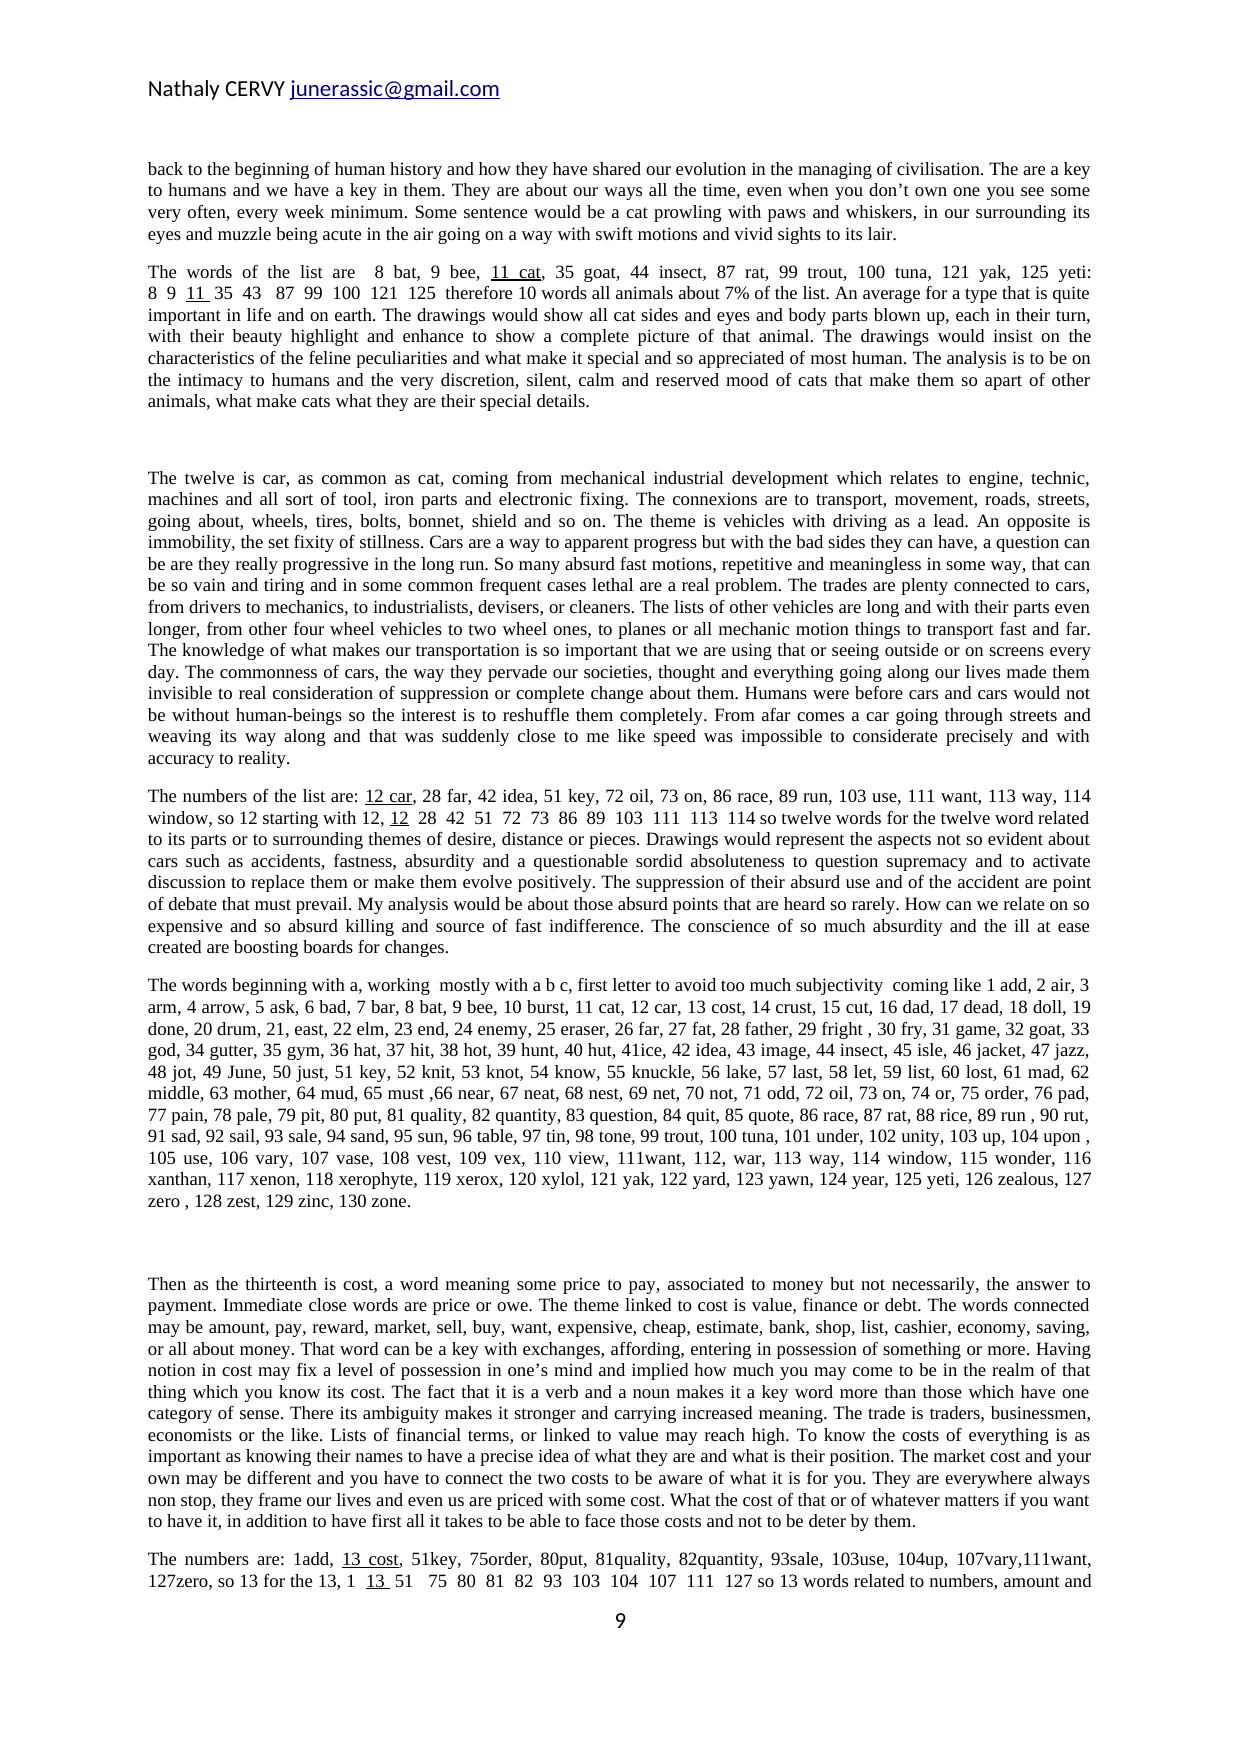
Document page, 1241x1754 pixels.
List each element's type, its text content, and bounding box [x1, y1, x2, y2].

text The numbers are: 1add, 13 cost, 51key, 75order, 80put, 81quality, 82quantity, 93sale, 103use, 104up, 107vary,111want, 127zero, so 13 for the 13, 1 13 51 75 80 81 82 93 103 104 107 111 127 so 13 words related to numbers, amount and [148, 1548, 1093, 1591]
text The words of the list are 8 bat, 9 bee, 11 cat, 35 goat, 44 insect, 87 rat, 99 trout, 100 tuna, 121 yak, 125 yeti: 8 9 11 35 43 87 99 100 121 125 therefore 10 words all animals about 7% of the list. An average for a type that is quite important in life and on earth. The drawings would show all cat sides and eyes and body parts blown up, each in their turn, with their beauty highlight and enhance to show a complete picture of that animal. The drawings would insist on the characteristics of the feline peculiarities and what make it special and so appreciated of most human. The analysis is to be on the intimacy to humans and the very discretion, silent, calm and reserved mood of cats that make them so apart of other animals, what make cats what they are their special details. [148, 261, 1093, 412]
text back to the beginning of human history and how they have shared our evolution in the managing of civilisation. The are a key to humans and we have a key in them. They are about our ways all the time, even when you don’t own one you see some very often, every week minimum. Some sentence would be a cat prowling with paws and whiskers, in our surrounding its eyes and muzzle being acute in the air going on a way with swift motions and vivid sights to its lair. [148, 158, 1093, 244]
text The words beginning with a, working mostly with a b c, first letter to avoid too much subjectivity coming like 1 add, 2 air, 3 arm, 4 arrow, 5 ask, 6 bad, 7 bar, 8 bat, 9 bee, 10 burst, 11 cat, 12 car, 13 cost, 14 crust, 15 cut, 16 dad, 17 dead, 18 doll, 19 done, 20 drum, 21, east, 22 elm, 23 end, 24 enemy, 25 eraser, 26 far, 27 fat, 28 father, 29 fright , 30 fry, 31 game, 32 goat, 33 god, 34 gutter, 35 gym, 36 hat, 37 hit, 38 hot, 39 hunt, 40 hut, 41ice, 42 idea, 43 image, 44 insect, 45 isle, 46 jacket, 47 jazz, 48 jot, 49 June, 50 just, 51 key, 52 knit, 53 knot, 54 know, 55 knuckle, 56 lake, 57 last, 58 let, 59 list, 60 lost, 61 mad, 62 middle, 63 mother, 64 mud, 65 must ,66 near, 67 neat, 68 nest, 69 net, 70 not, 71 odd, 72 oil, 73 on, 74 or, 75 order, 76 pad, 77 pain, 78 pale, 79 pit, 80 put, 81 quality, 82 quantity, 83 question, 84 quit, 85 quote, 86 race, 87 rat, 88 rice, 89 run , 90 rut, 91 sad, 92 sail, 93 sale, 94 sand, 95 sun, 96 table, 97 tin, 98 tone, 99 trout, 100 tuna, 101 under, 102 unity, 103 up, 104 upon , 105 use, 106 vary, 107 vase, 108 vest, 109 vex, 110 view, 111want, 112, war, 113 way, 114 window, 115 wonder, 116 xanthan, 117 xenon, 118 xerophyte, 119 xerox, 120 xylol, 121 yak, 122 yard, 123 yawn, 124 year, 125 yeti, 126 zealous, 127 zero , 128 zest, 129 zinc, 130 zone. [148, 974, 1093, 1211]
text The numbers of the list are: 12 car, 28 far, 42 idea, 51 key, 72 oil, 73 on, 86 race, 89 run, 103 use, 111 want, 113 way, 114 window, so 12 starting with 12, 12 28 42 51 72 73 86 89 103 111 113 114 so twelve words for the twelve word related to its parts or to surrounding themes of desire, distance or pieces. Drawings would represent the aspects not so evident about cars such as accidents, fastness, absurdity and a questionable sordid absoluteness to question supremacy and to activate discussion to replace them or make them evolve positively. The suppression of their absurd use and of the accident are point of debate that must prevail. My analysis would be about those absurd points that are heard so rarely. How can we relate on so expensive and so absurd killing and source of fast indifference. The conscience of so much absurdity and the ill at ease created are boosting boards for changes. [148, 785, 1093, 958]
text The twelve is car, as common as cat, coming from mechanical industrial development which relates to engine, technic, machines and all sort of tool, iron parts and electronic fixing. The connexions are to transport, movement, roads, streets, going about, wheels, tires, bolts, bonnet, shield and so on. The theme is vehicles with driving as a lead. An opposite is immobility, the set fixity of stillness. Cars are a way to apparent progress but with the bad sides they can have, a question can be are they really progressive in the long run. So many absurd fast motions, repetitive and meaningless in some way, that can be so vain and tiring and in some common frequent cases lethal are a real problem. The trades are plenty connected to cars, from drivers to mechanics, to industrialists, devisers, or cleaners. The lists of other vehicles are long and with their parts even longer, from other four wheel vehicles to two wheel ones, to planes or all mechanic motion things to transport fast and far. The knowledge of what makes our transportation is so important that we are using that or seeing outside or on screens every day. The commonness of cars, the way they pervade our societies, thought and everything going along our lives made them invisible to real consideration of suppression or complete change about them. Humans were before cars and cars would not be without human-beings so the interest is to reshuffle them completely. From afar comes a car going through streets and weaving its way along and that was suddenly close to me like speed was impossible to considerate precisely and with accuracy to reality. [148, 467, 1093, 768]
text Then as the thirteenth is cost, a word meaning some price to pay, associated to money but not necessarily, the answer to payment. Immediate close words are price or owe. The theme linked to cost is value, finance or debt. The words connected may be amount, pay, reward, market, sell, buy, want, expensive, cheap, estimate, bank, shop, list, cashier, economy, saving, or all about money. That word can be a key with exchanges, affording, entering in possession of something or more. Having notion in cost may fix a level of possession in one’s mind and implied how much you may come to be in the realm of that thing which you know its cost. The fact that it is a verb and a noun makes it a key word more than those which have one category of sense. There its ambiguity makes it stronger and carrying increased meaning. The trade is traders, businessmen, economists or the like. Lists of financial terms, or linked to value may reach high. To know the costs of everything is as important as knowing their names to have a precise idea of what they are and what is their position. The market cost and your own may be different and you have to connect the two costs to be aware of what it is for you. They are everywhere always non stop, they frame our lives and even us are priced with some cost. What the cost of that or of whatever matters if you want to have it, in addition to have first all it takes to be able to face those costs and not to be deter by them. [148, 1273, 1093, 1532]
